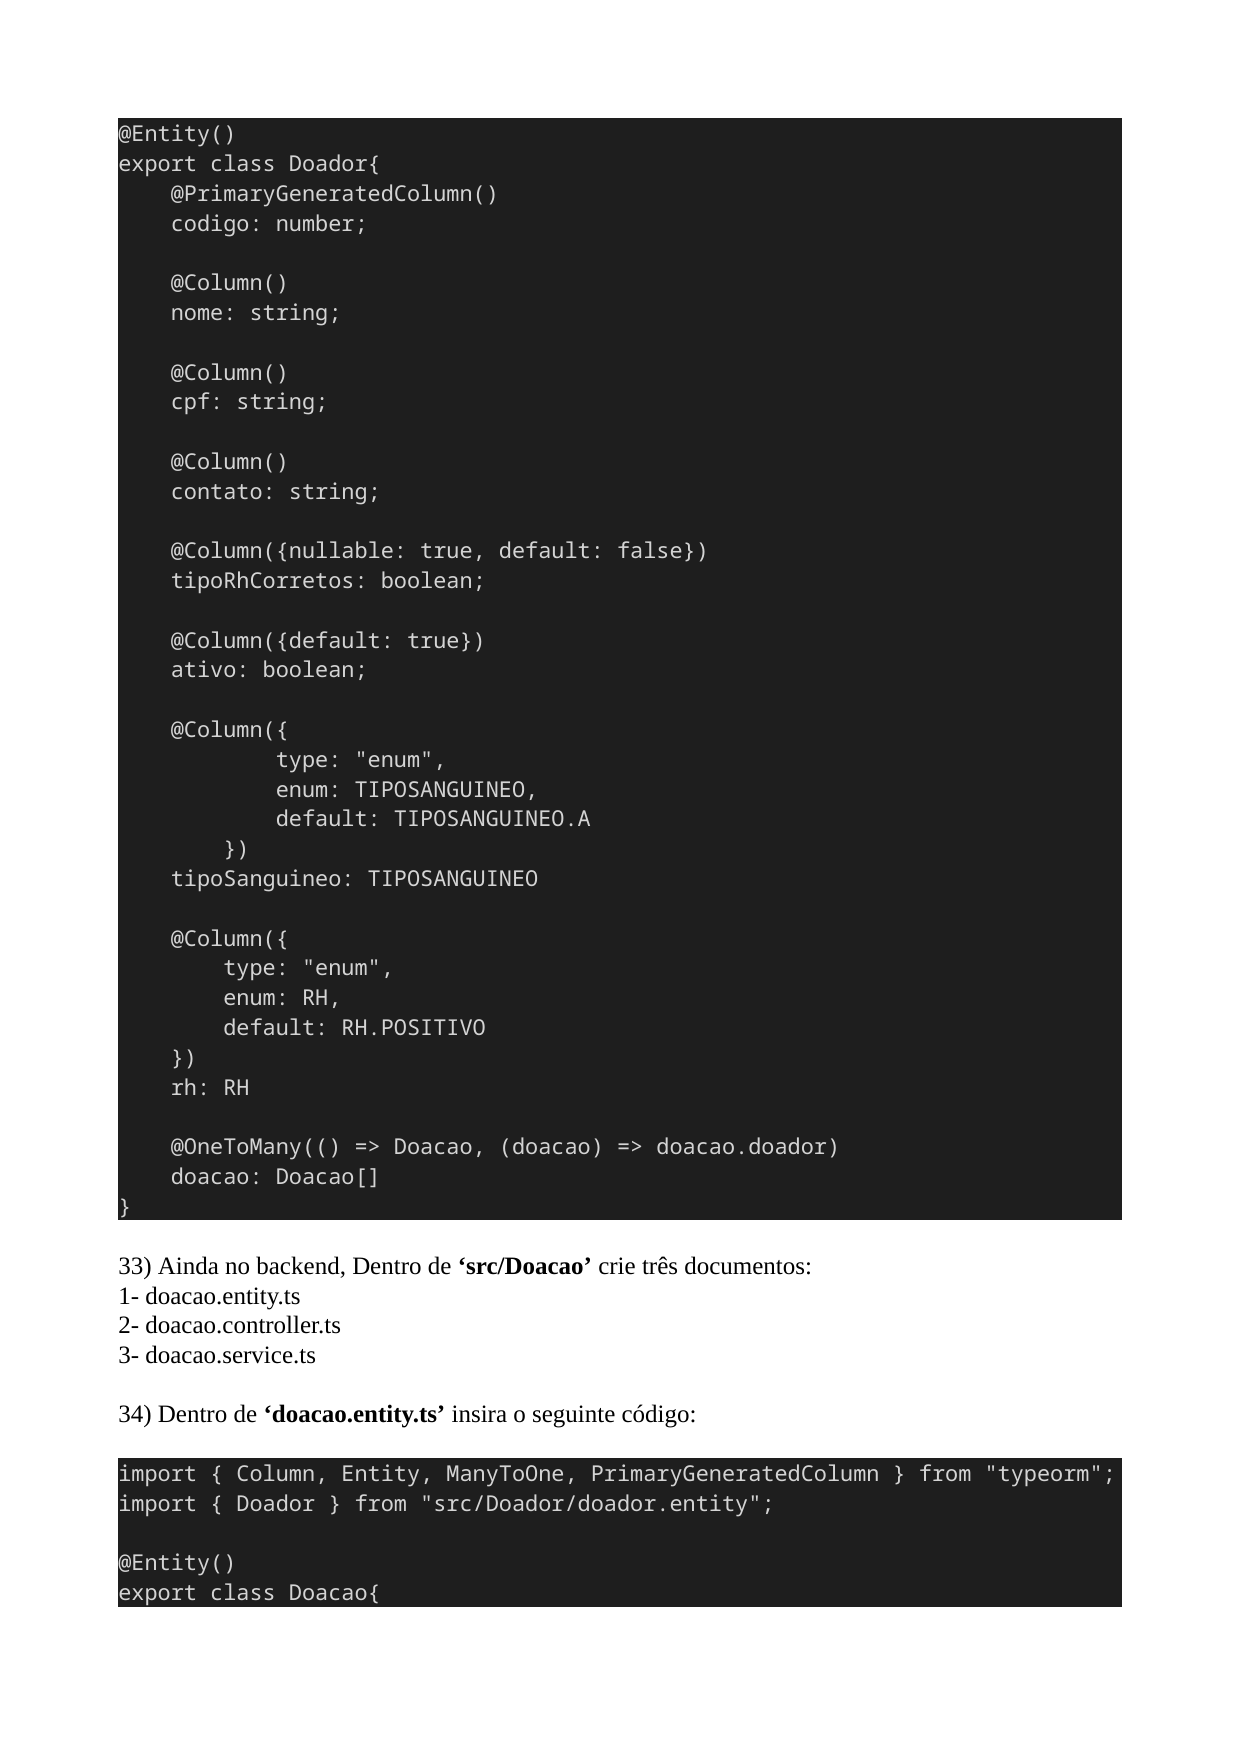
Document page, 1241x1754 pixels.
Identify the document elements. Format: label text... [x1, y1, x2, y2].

text tipoSanguineo: TIPOSANGUINEO [118, 863, 1122, 893]
text doacao: Doacao[] [118, 1161, 1122, 1191]
text } [118, 1191, 1122, 1220]
text }) [118, 833, 1122, 863]
text rh: RH [118, 1071, 1122, 1101]
text @OneToMany(() => Doacao, (doacao) => doacao.doador) [118, 1131, 1122, 1161]
text export class Doador{ [118, 148, 1122, 178]
text default: RH.POSITIVO [118, 1012, 1122, 1042]
text @Column({ [118, 714, 1122, 744]
text enum: TIPOSANGUINEO, [118, 773, 1122, 803]
text @Column({nullable: true, default: false}) [118, 535, 1122, 565]
text type: "enum", [118, 952, 1122, 982]
text 34) Dentro de ‘doacao.entity.ts’ insira o seguinte código: [118, 1398, 1122, 1428]
text type: "enum", [118, 744, 1122, 773]
text @Column({default: true}) [118, 624, 1122, 654]
text @Column() [118, 356, 1122, 386]
text @Entity() [118, 118, 1122, 148]
text 1- doacao.entity.ts [118, 1280, 1122, 1309]
text export class Doacao{ [118, 1577, 1122, 1607]
text 3- doacao.service.ts [118, 1339, 1122, 1369]
text @PrimaryGeneratedColumn() [118, 178, 1122, 207]
text ativo: boolean; [118, 654, 1122, 684]
text 33) Ainda no backend, Dentro de ‘src/Doacao’ crie três documentos: [118, 1250, 1122, 1280]
text @Entity() [118, 1547, 1122, 1577]
text contato: string; [118, 476, 1122, 505]
text enum: RH, [118, 982, 1122, 1012]
text cpf: string; [118, 386, 1122, 416]
text codigo: number; [118, 207, 1122, 237]
text @Column() [118, 446, 1122, 476]
text }) [118, 1042, 1122, 1071]
text import { Column, Entity, ManyToOne, PrimaryGeneratedColumn } from "typeorm"; [118, 1458, 1122, 1488]
text @Column() [118, 267, 1122, 297]
text nome: string; [118, 297, 1122, 327]
text default: TIPOSANGUINEO.A [118, 803, 1122, 833]
text 2- doacao.controller.ts [118, 1309, 1122, 1339]
text @Column({ [118, 922, 1122, 952]
text import { Doador } from "src/Doador/doador.entity"; [118, 1488, 1122, 1517]
text tipoRhCorretos: boolean; [118, 565, 1122, 595]
